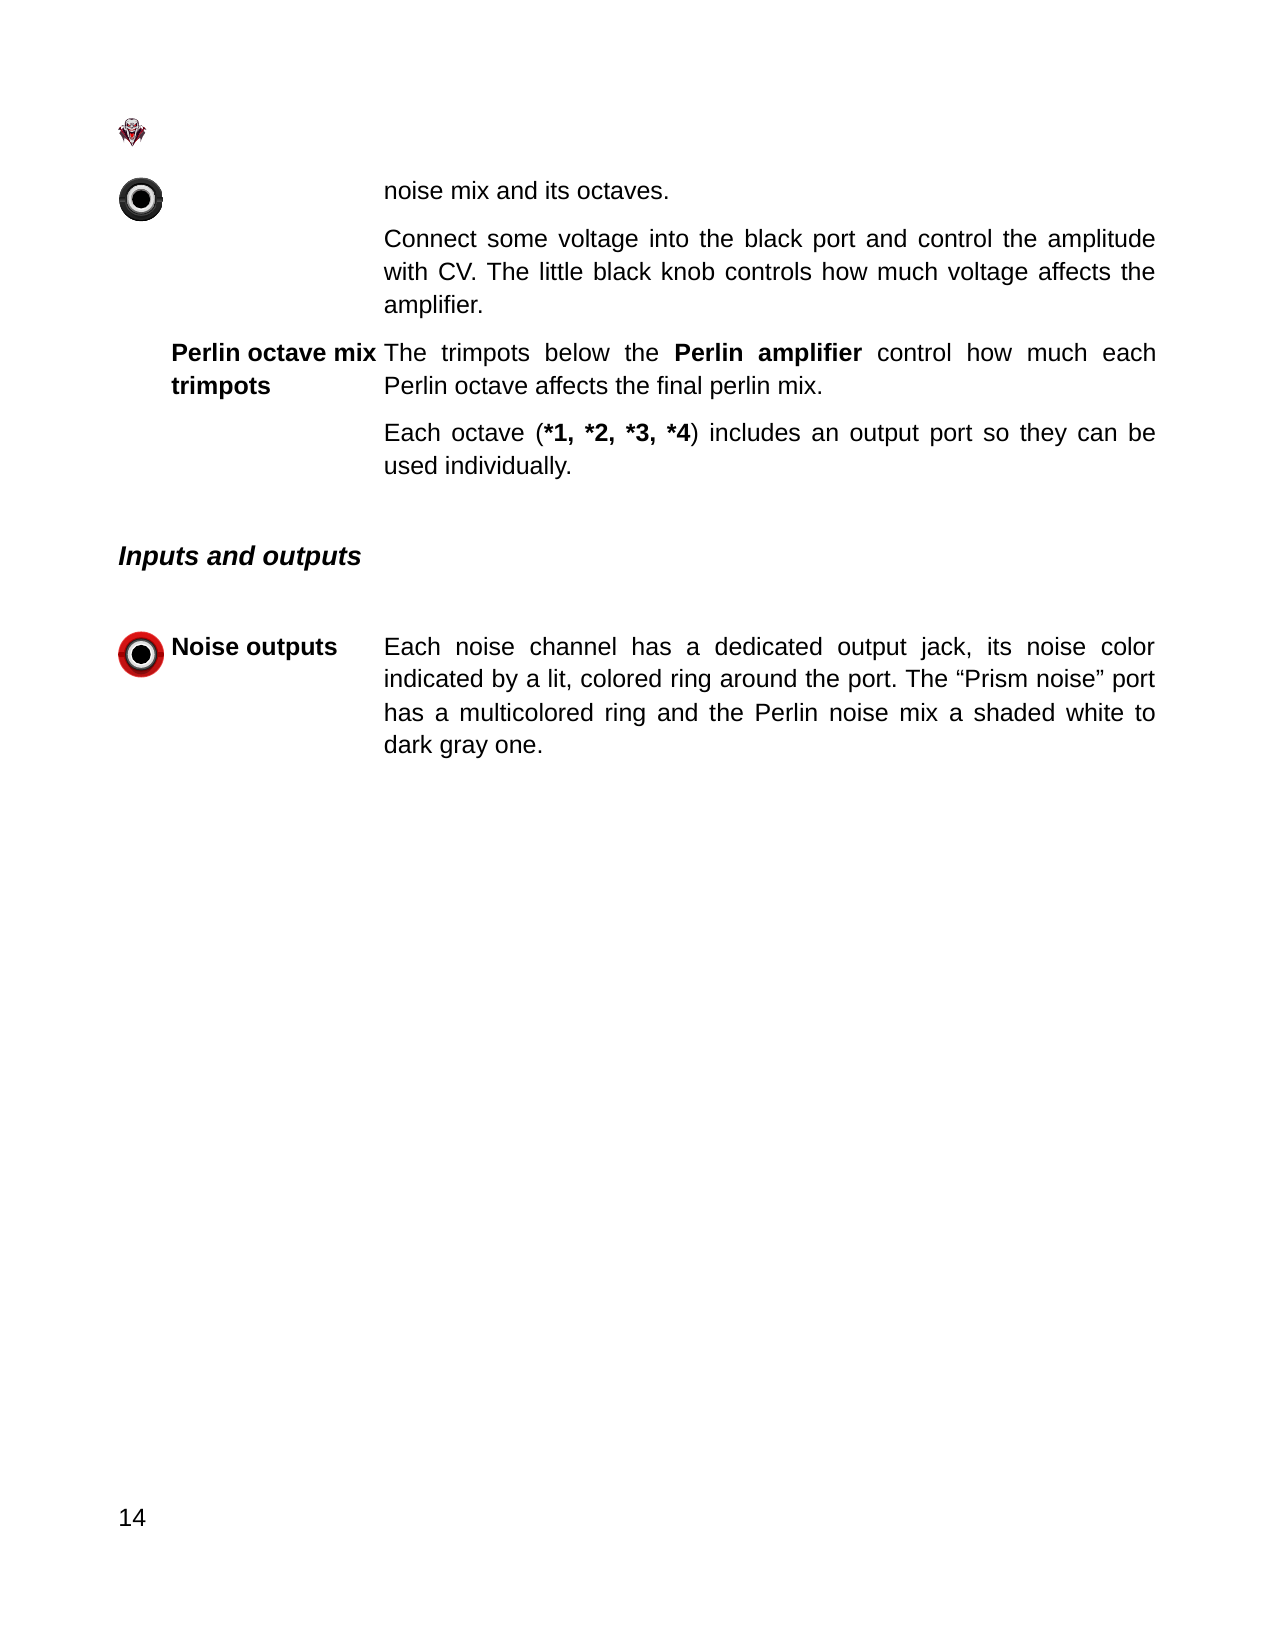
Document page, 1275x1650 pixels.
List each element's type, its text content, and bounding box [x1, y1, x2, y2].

table_cell [118, 338, 171, 499]
table_cell noise mix and its octaves. Connect some voltage into the black port and control the amplitude with CV. The little black knob controls how much voltage affects the amplifier. [384, 176, 1157, 338]
table_cell The trimpots below the Perlin amplifier control how much each Perlin octave affects the final perlin mix. Each octave (*1, *2, *3, *4) includes an output port so they can be used individually. [384, 338, 1157, 499]
table_cell [171, 176, 384, 338]
table_header Noise outputs [171, 631, 384, 778]
table_cell Perlin octave mix trimpots [171, 338, 384, 499]
table_header Each noise channel has a dedicated output jack, its noise color indicated by a lit, colored ring around the port. The “Prism noise” port has a multicolored ring and the Perlin noise mix a shaded white to dark gray one. [384, 631, 1157, 778]
subtitle Inputs and outputs [118, 540, 1157, 571]
table_header [118, 631, 171, 778]
table_cell [118, 176, 171, 338]
table_header [118, 631, 136, 648]
